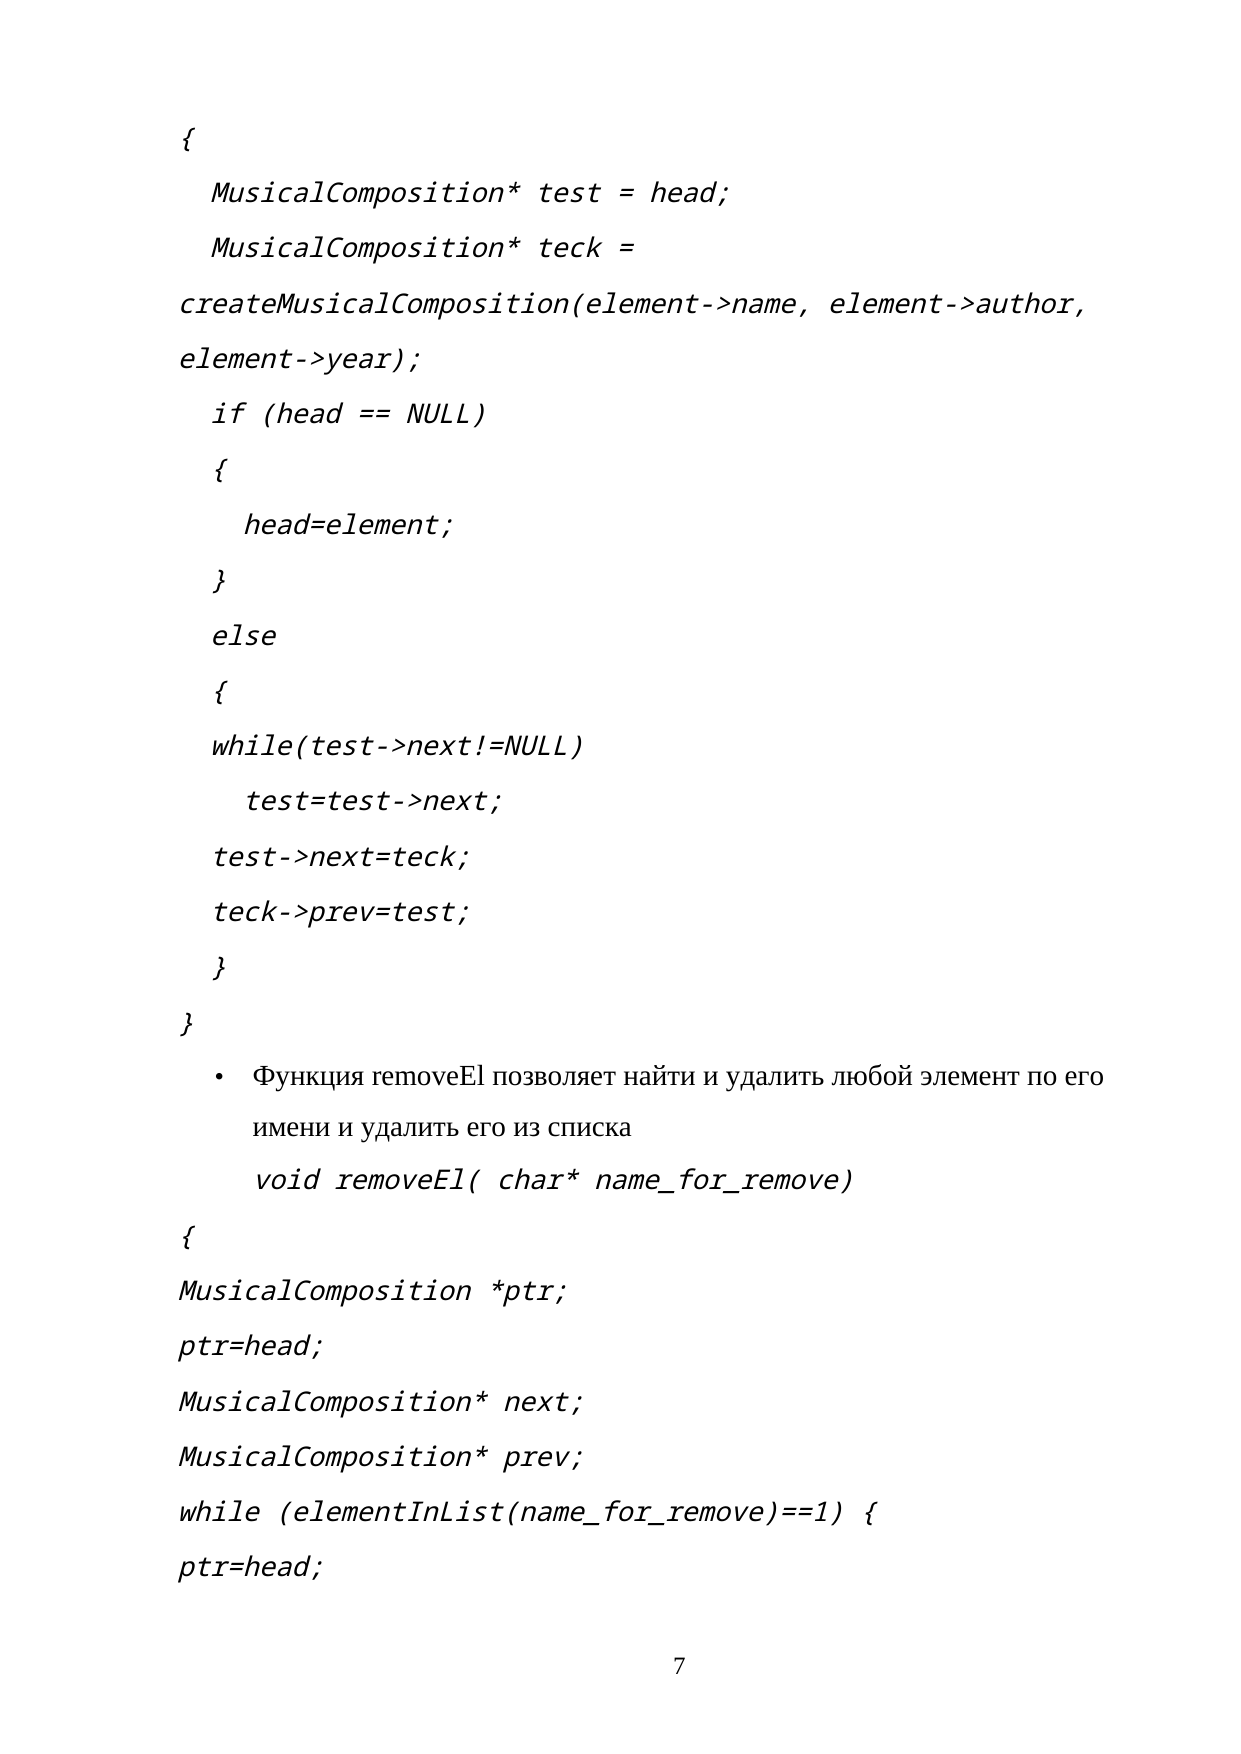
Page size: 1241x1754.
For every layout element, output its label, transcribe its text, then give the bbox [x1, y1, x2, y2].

text test=test->next; [177, 782, 1181, 819]
text } [177, 1003, 1181, 1040]
text { [177, 1216, 1181, 1253]
text { [177, 450, 1181, 487]
text ptr=head; [177, 1548, 1181, 1585]
list Функция removeEl позволяет найти и удалить любой элемент по его имени и удалить его из списка void removeEl( char* name_for_remove) [215, 1058, 1181, 1198]
text } [177, 561, 1181, 597]
text MusicalComposition *ptr; [177, 1271, 1181, 1308]
text { [177, 671, 1181, 708]
text ptr=head; [177, 1327, 1181, 1363]
text else [177, 616, 1181, 653]
text test->next=teck; [177, 837, 1181, 874]
text teck->prev=test; [177, 892, 1181, 929]
text } [177, 948, 1181, 985]
text MusicalComposition* test = head; [177, 173, 1181, 210]
text MusicalComposition* teck = createMusicalComposition(element->name, element->author, element->year); [177, 229, 1181, 376]
text MusicalComposition* prev; [177, 1437, 1181, 1474]
text while (elementInList(name_for_remove)==1) { [177, 1493, 1181, 1529]
text MusicalComposition* next; [177, 1382, 1181, 1419]
text head=element; [177, 505, 1181, 542]
text { [177, 118, 1181, 155]
text while(test->next!=NULL) [177, 727, 1181, 763]
text if (head == NULL) [177, 395, 1181, 432]
